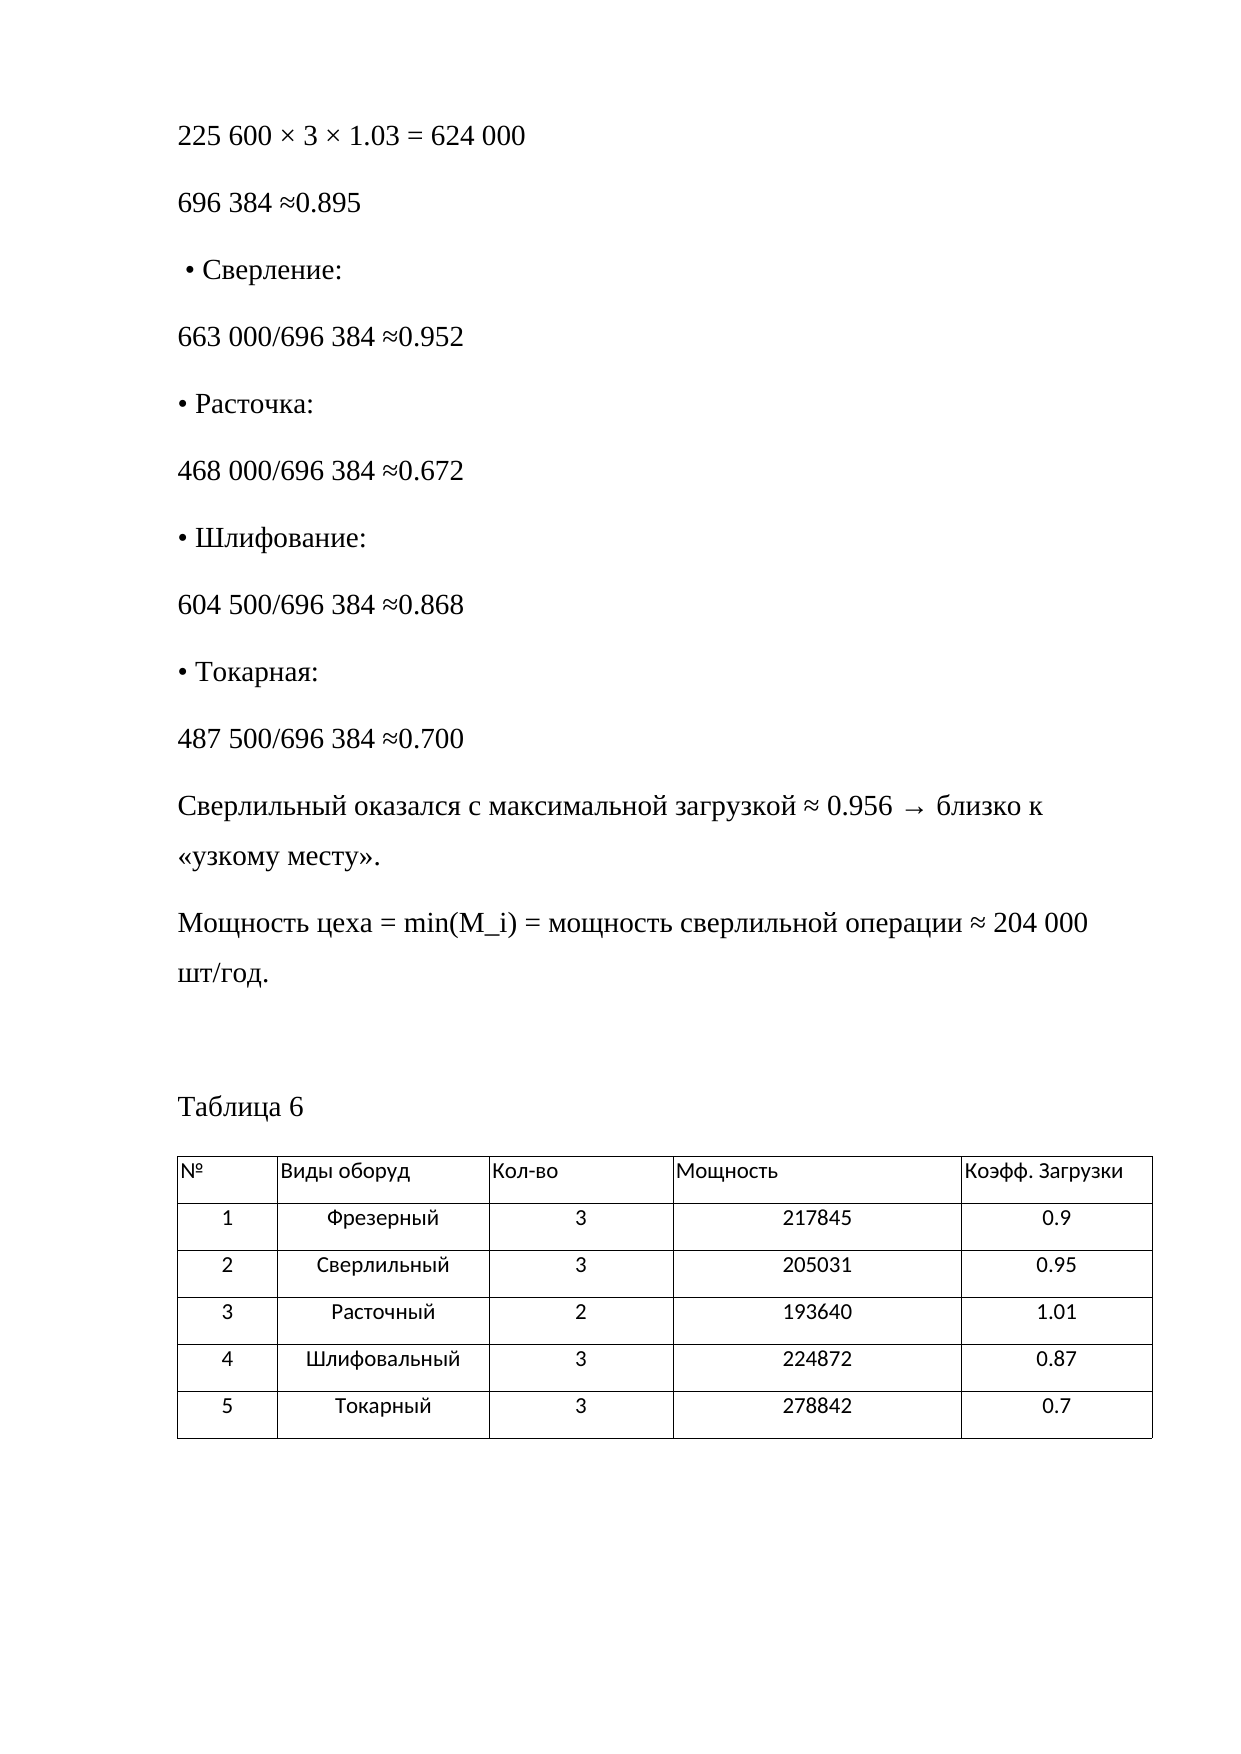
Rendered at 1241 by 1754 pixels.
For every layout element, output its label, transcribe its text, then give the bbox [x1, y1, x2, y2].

table_header Мощность [674, 1157, 961, 1203]
text Таблица 6 [177, 1089, 1152, 1123]
table_cell Расточный [278, 1298, 489, 1344]
table_cell 224872 [674, 1345, 961, 1391]
table_cell 0.9 [962, 1204, 1152, 1250]
table_header Кол-во [490, 1157, 673, 1203]
table_header Виды оборуд [278, 1157, 489, 1203]
text • Шлифование: [177, 520, 1152, 553]
text • Сверление: [177, 252, 1152, 286]
table_cell 3 [490, 1251, 673, 1297]
text 487 500/696 384 ≈0.700 [177, 721, 1152, 754]
text Мощность цеха = min(M_i) = мощность сверлильной операции ≈ 204 000 шт/год. [177, 905, 1152, 989]
table_cell 217845 [674, 1204, 961, 1250]
text 604 500/696 384 ≈0.868 [177, 587, 1152, 621]
table_cell 205031 [674, 1251, 961, 1297]
text 696 384 ≈0.895 [177, 185, 1152, 219]
table_cell Шлифовальный [278, 1345, 489, 1391]
table_header Коэфф. Загрузки [962, 1157, 1152, 1203]
table_cell 3 [490, 1392, 673, 1438]
text • Токарная: [177, 654, 1152, 687]
table_cell 2 [178, 1251, 277, 1297]
table_cell 3 [490, 1204, 673, 1250]
table_cell 0.7 [962, 1392, 1152, 1438]
text 468 000/696 384 ≈0.672 [177, 453, 1152, 487]
table_cell 1.01 [962, 1298, 1152, 1344]
table_cell 2 [490, 1298, 673, 1344]
text • Расточка: [177, 386, 1152, 419]
table_cell Токарный [278, 1392, 489, 1438]
table_cell 3 [178, 1298, 277, 1344]
table_cell 1 [178, 1204, 277, 1250]
table_cell 3 [490, 1345, 673, 1391]
table_cell 193640 [674, 1298, 961, 1344]
table_header № [178, 1157, 277, 1203]
text 225 600 × 3 × 1.03 = 624 000 [177, 118, 1152, 152]
table_cell 0.87 [962, 1345, 1152, 1391]
table_cell 278842 [674, 1392, 961, 1438]
text Сверлильный оказался с максимальной загрузкой ≈ 0.956 → близко к «узкому месту». [177, 788, 1152, 872]
table_cell Фрезерный [278, 1204, 489, 1250]
table_cell 4 [178, 1345, 277, 1391]
table_cell 0.95 [962, 1251, 1152, 1297]
text 663 000/696 384 ≈0.952 [177, 319, 1152, 353]
table_cell Сверлильный [278, 1251, 489, 1297]
table_cell 5 [178, 1392, 277, 1438]
